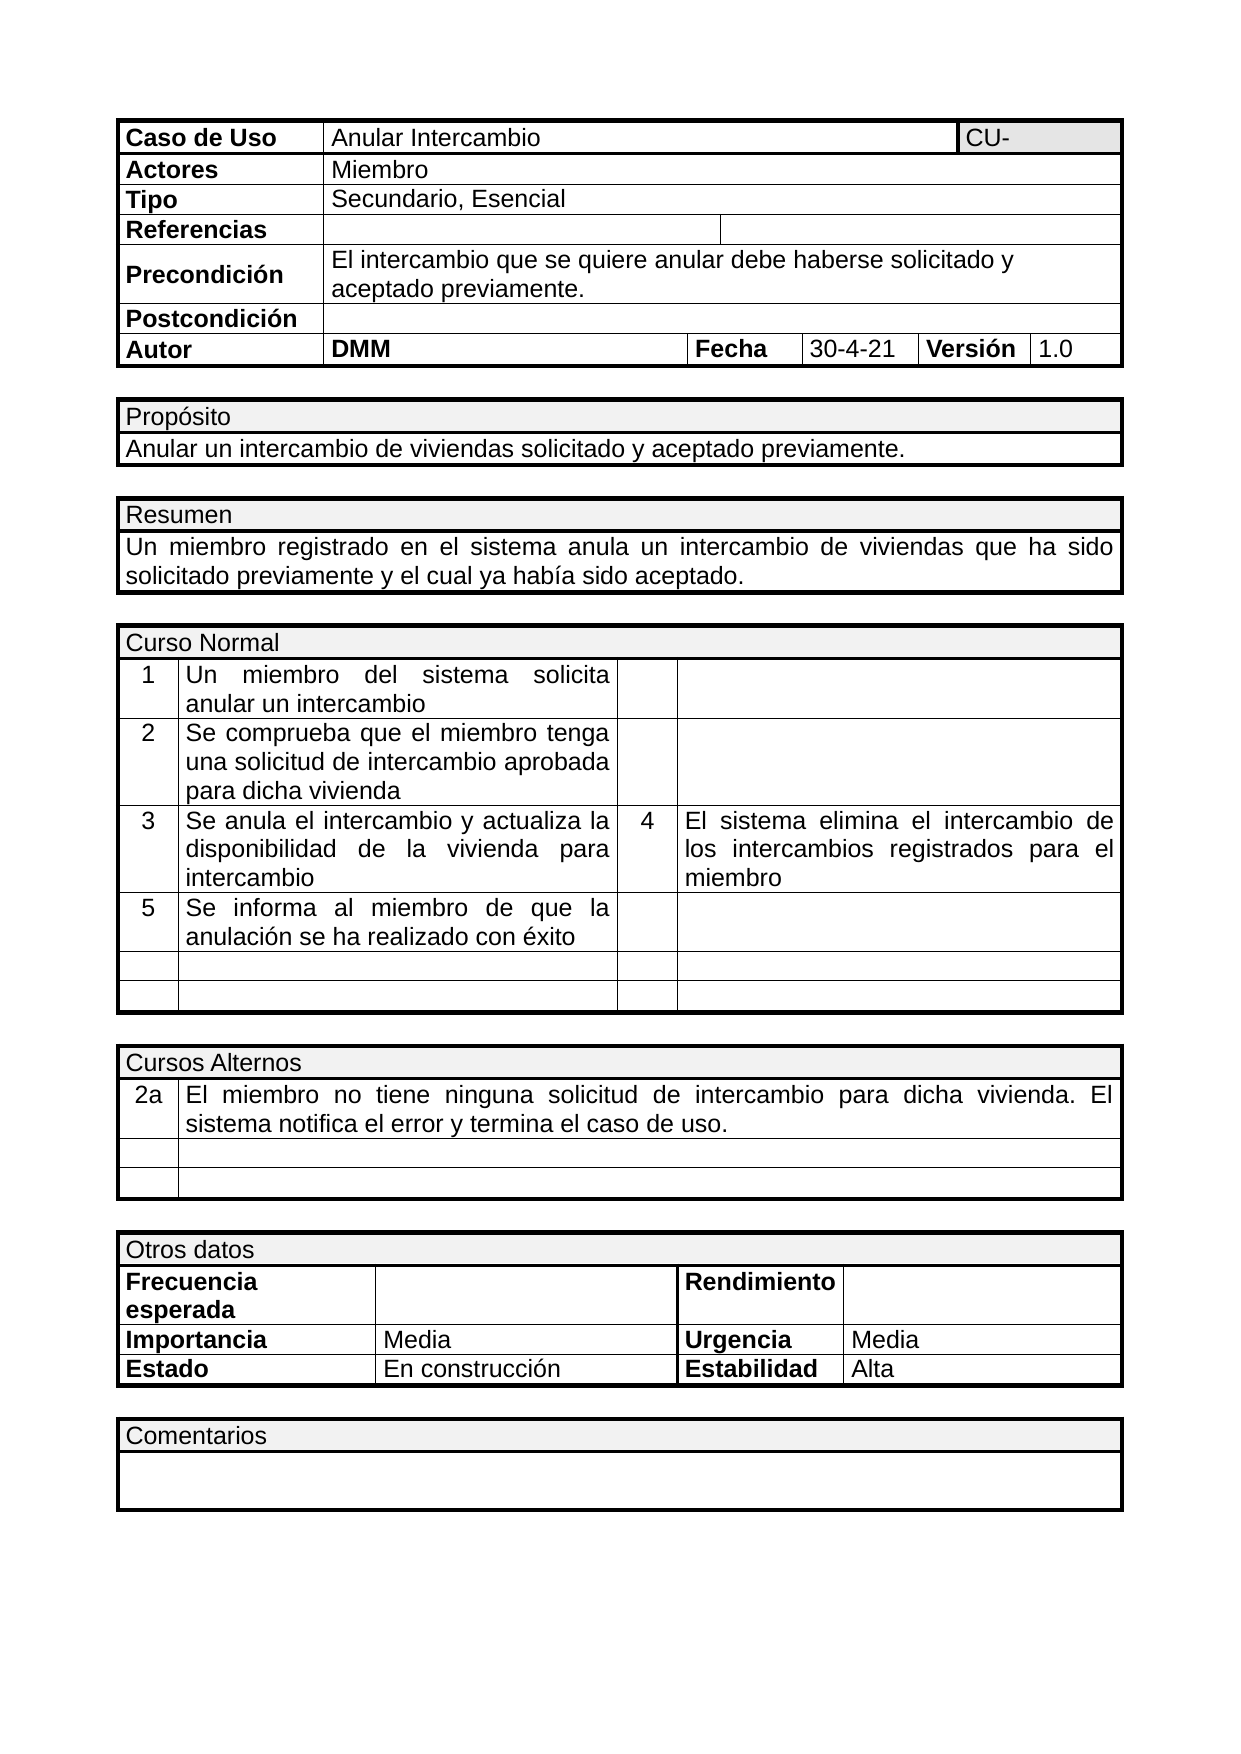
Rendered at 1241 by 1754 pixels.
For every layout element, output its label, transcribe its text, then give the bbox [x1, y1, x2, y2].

table_cell [120, 1168, 178, 1197]
table_cell Estabilidad [679, 1355, 843, 1383]
table_cell 5 [120, 893, 178, 951]
table_cell [179, 1168, 1120, 1197]
table_cell 1 [120, 660, 178, 717]
table_cell [678, 981, 1120, 1010]
table_header CU- [960, 123, 1120, 152]
table_cell Rendimiento [679, 1267, 843, 1324]
table_cell Media [376, 1325, 676, 1353]
table_cell [120, 952, 178, 980]
table_cell [120, 1139, 178, 1167]
table_cell Postcondición [120, 304, 323, 333]
table_cell [179, 981, 617, 1010]
table_cell Se comprueba que el miembro tenga una solicitud de intercambio aprobada para dicha vivienda [179, 719, 617, 805]
table_cell 30-4-21 [803, 334, 918, 364]
table_cell [179, 952, 617, 980]
table_cell [618, 719, 677, 805]
table_cell DMM [324, 334, 687, 364]
table_cell Secundario, Esencial [324, 185, 1120, 214]
table_cell [844, 1267, 1120, 1324]
table_cell Referencias [120, 215, 323, 244]
table_cell El sistema elimina el intercambio de los intercambios registrados para el miembro [678, 806, 1120, 892]
table_cell Autor [120, 334, 323, 364]
table_cell Precondición [120, 245, 323, 303]
table_cell Tipo [120, 185, 323, 214]
table_cell Alta [844, 1355, 1120, 1383]
table_header Cursos Alternos [120, 1048, 1120, 1077]
table_cell 4 [618, 806, 677, 892]
table_cell El intercambio que se quiere anular debe haberse solicitado y aceptado previamente. [324, 245, 1120, 303]
table_cell [120, 981, 178, 1010]
table_cell Se informa al miembro de que la anulación se ha realizado con éxito [179, 893, 617, 951]
table_cell [678, 893, 1120, 951]
table_cell Estado [120, 1355, 375, 1383]
table_cell Frecuencia esperada [120, 1267, 375, 1324]
table_header Comentarios [120, 1421, 1120, 1450]
table_cell Miembro [324, 155, 1120, 183]
table_cell [179, 1139, 1120, 1167]
table_header Curso Normal [120, 628, 1120, 657]
table_cell [678, 660, 1120, 717]
table_header Caso de Uso [120, 123, 323, 152]
table_cell [678, 952, 1120, 980]
table_cell [324, 215, 720, 244]
table_cell Importancia [120, 1325, 375, 1353]
table_cell [678, 719, 1120, 805]
table_cell [721, 215, 1120, 244]
table_cell [618, 952, 677, 980]
table_cell Versión [919, 334, 1030, 364]
table_cell 2 [120, 719, 178, 805]
table_cell Urgencia [679, 1325, 843, 1353]
table_cell En construcción [376, 1355, 676, 1383]
table_cell Media [844, 1325, 1120, 1353]
table_cell [120, 1453, 1120, 1507]
table_cell 2a [120, 1080, 178, 1138]
table_cell 1.0 [1031, 334, 1120, 364]
table_header Resumen [120, 501, 1120, 529]
table_cell Se anula el intercambio y actualiza la disponibilidad de la vivienda para intercambio [179, 806, 617, 892]
table_header Otros datos [120, 1235, 1120, 1263]
table_cell [324, 304, 1120, 333]
table_cell [618, 893, 677, 951]
table_cell 3 [120, 806, 178, 892]
table_cell Actores [120, 155, 323, 183]
table_cell Un miembro del sistema solicita anular un intercambio [179, 660, 617, 717]
table_cell [618, 660, 677, 717]
table_cell Anular un intercambio de viviendas solicitado y aceptado previamente. [120, 434, 1120, 462]
table_cell El miembro no tiene ninguna solicitud de intercambio para dicha vivienda. El sistema notifica el error y termina el caso de uso. [179, 1080, 1120, 1138]
table_cell Fecha [688, 334, 802, 364]
table_cell [618, 981, 677, 1010]
table_header Propósito [120, 402, 1120, 431]
table_cell [376, 1267, 676, 1324]
table_header Anular Intercambio [324, 123, 956, 152]
table_cell Un miembro registrado en el sistema anula un intercambio de viviendas que ha sido solicitado previamente y el cual ya había sido aceptado. [120, 533, 1120, 590]
